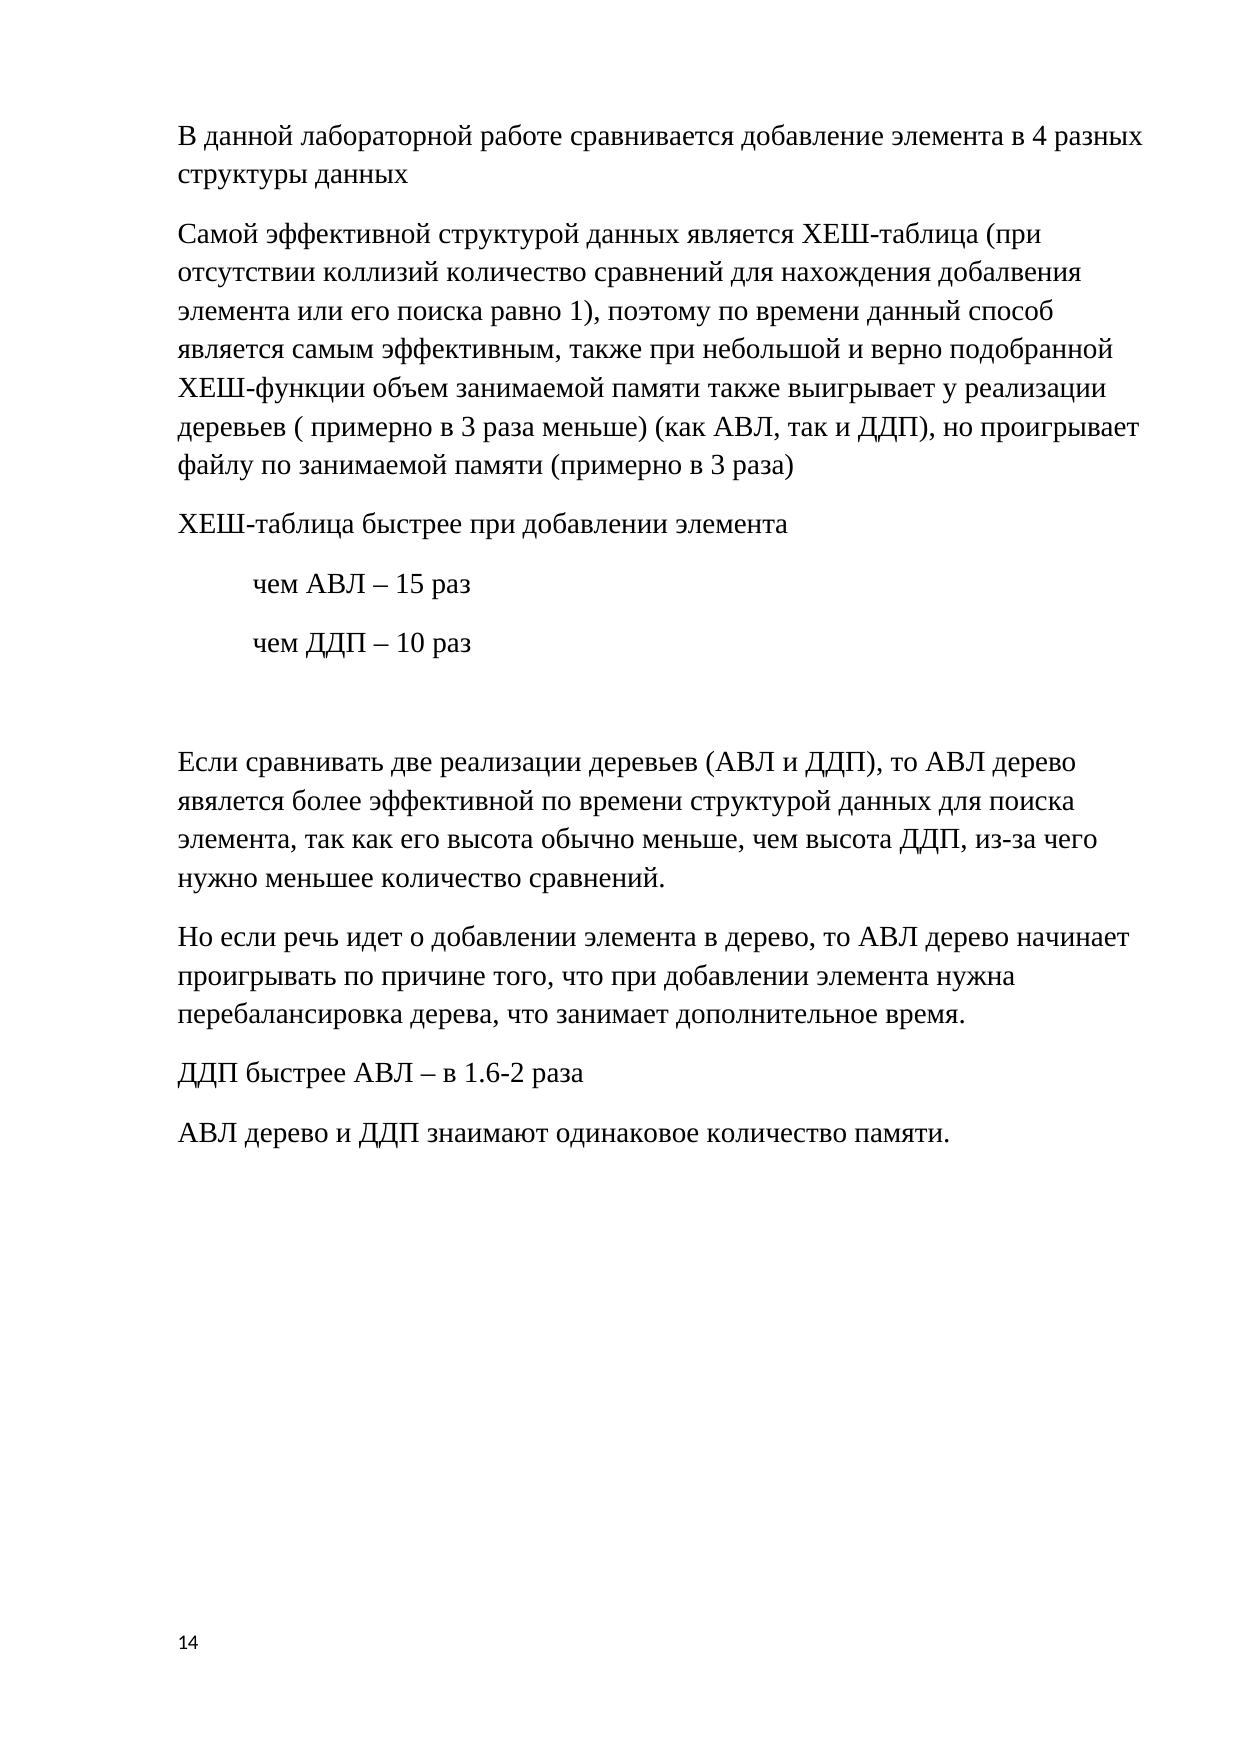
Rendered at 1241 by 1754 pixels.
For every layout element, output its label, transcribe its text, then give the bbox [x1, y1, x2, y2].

text Если сравнивать две реализации деревьев (АВЛ и ДДП), то АВЛ дерево явялется более эффективной по времени структурой данных для поиска элемента, так как его высота обычно меньше, чем высота ДДП, из-за чего нужно меньшее количество сравнений. [177, 744, 1152, 893]
text чем ДДП – 10 раз [177, 625, 1152, 659]
text Но если речь идет о добавлении элемента в дерево, то АВЛ дерево начинает проигрывать по причине того, что при добавлении элемента нужна перебалансировка дерева, что занимает дополнительное время. [177, 919, 1152, 1030]
text АВЛ дерево и ДДП знаимают одинаковое количество памяти. [177, 1115, 1152, 1148]
text ДДП быстрее АВЛ – в 1.6-2 раза [177, 1056, 1152, 1089]
text ХЕШ-таблица быстрее при добавлении элемента [177, 507, 1152, 540]
text чем АВЛ – 15 раз [177, 566, 1152, 599]
text Самой эффективной структурой данных является ХЕШ-таблица (при отсутствии коллизий количество сравнений для нахождения добалвения элемента или его поиска равно 1), поэтому по времени данный способ является самым эффективным, также при небольшой и верно подобранной ХЕШ-функции объем занимаемой памяти также выигрывает у реализации деревьев ( примерно в 3 раза меньше) (как АВЛ, так и ДДП), но проигрывает файлу по занимаемой памяти (примерно в 3 раза) [177, 216, 1152, 481]
text В данной лабораторной работе сравнивается добавление элемента в 4 разных структуры данных [177, 118, 1152, 190]
